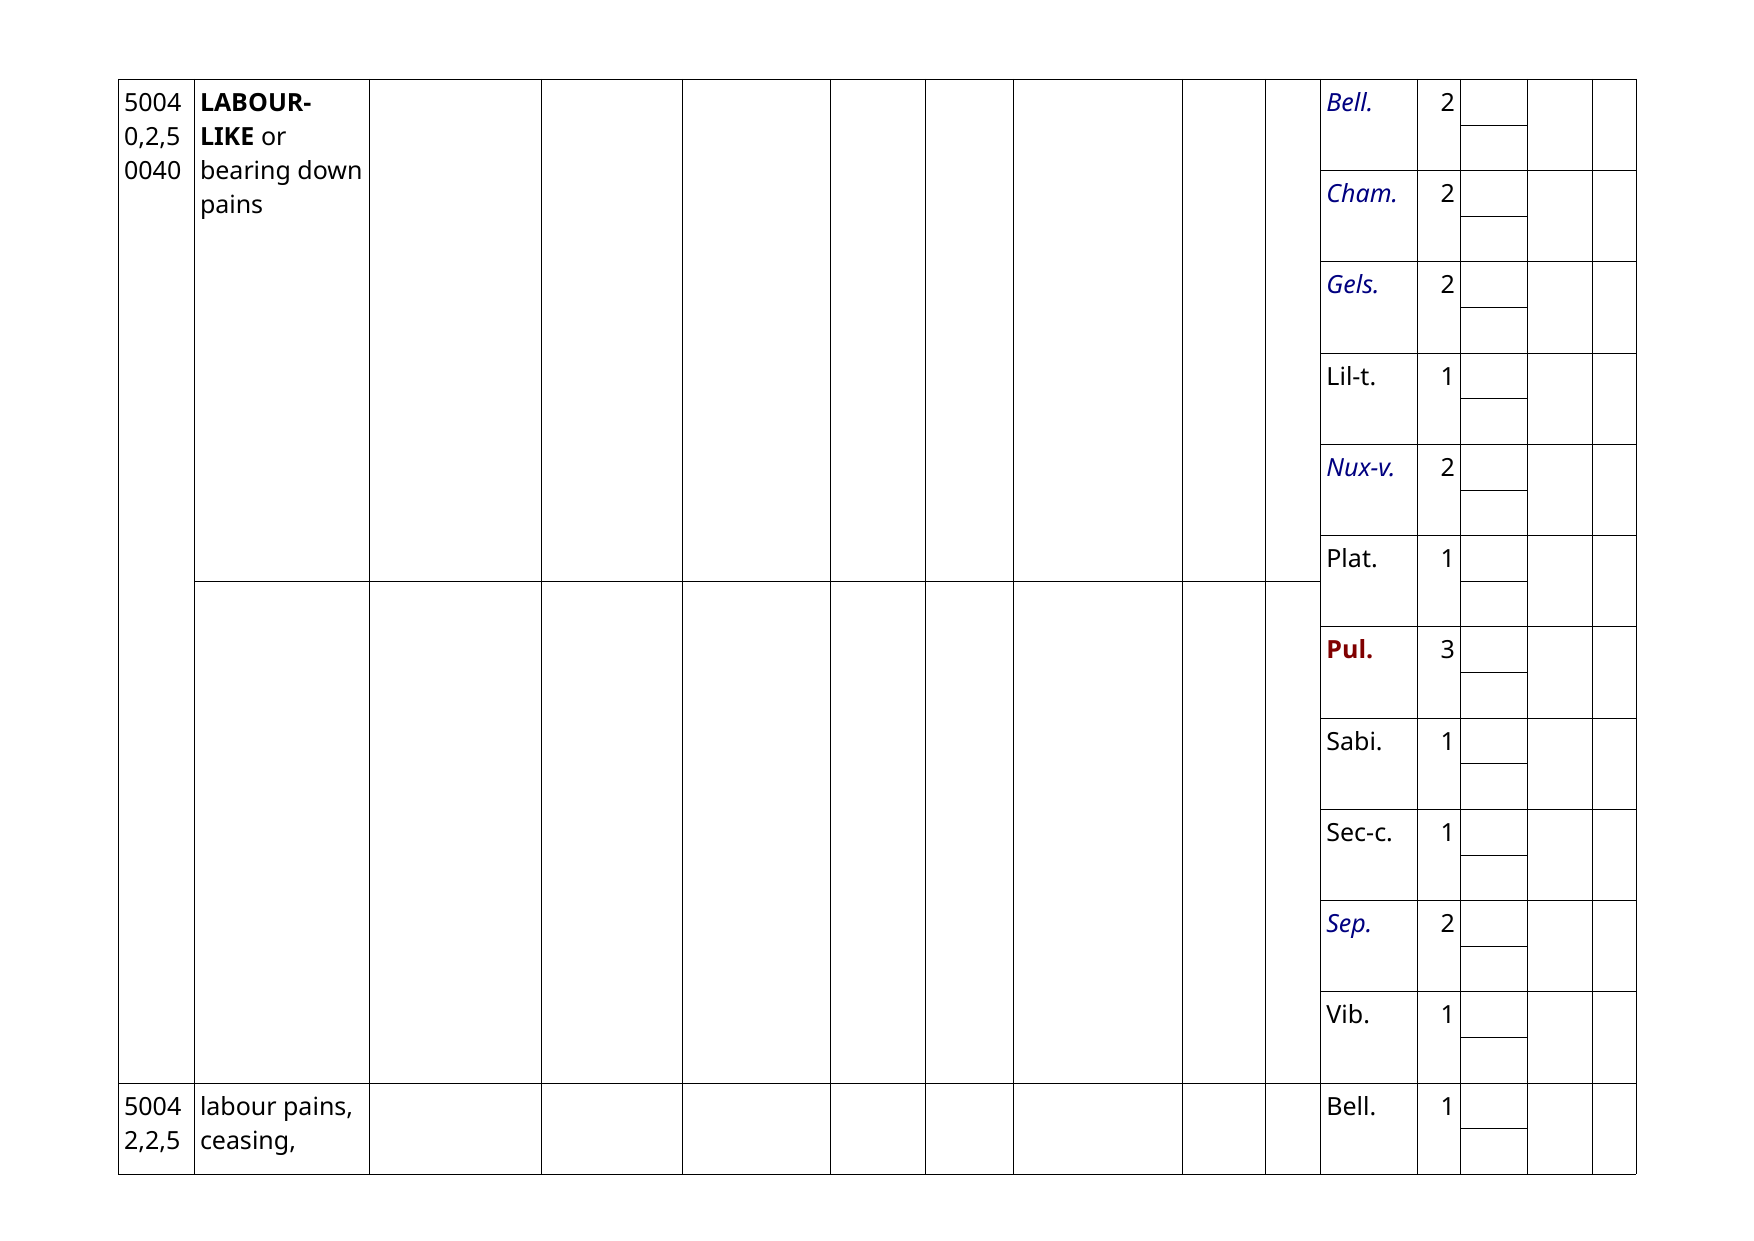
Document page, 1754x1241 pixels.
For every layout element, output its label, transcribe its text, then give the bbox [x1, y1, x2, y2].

table_cell [1461, 992, 1527, 1037]
table_cell [1593, 536, 1636, 626]
table_cell [1593, 992, 1636, 1083]
table_cell [1461, 126, 1527, 170]
table_cell Sep. [1321, 901, 1417, 991]
table_cell [1461, 171, 1527, 216]
table_cell [1461, 947, 1527, 991]
table_cell [1461, 764, 1527, 809]
table_cell 1 [1418, 536, 1460, 626]
table_cell [1461, 1038, 1527, 1083]
table_cell Pul. [1321, 627, 1417, 718]
table_cell 1 [1418, 719, 1460, 809]
table_cell [1461, 354, 1527, 398]
table_cell [1014, 1084, 1182, 1174]
table_cell 1 [1418, 354, 1460, 444]
table_cell [1461, 810, 1527, 854]
table_cell [1461, 491, 1527, 535]
table_cell Gels. [1321, 262, 1417, 353]
table_cell [1528, 1084, 1592, 1174]
table_cell [1266, 80, 1320, 581]
table_cell [683, 582, 830, 1083]
table_cell Sec-c. [1321, 810, 1417, 900]
table_cell [1528, 901, 1592, 991]
table_cell [1593, 80, 1636, 170]
table_cell [1461, 399, 1527, 444]
table_cell Nux-v. [1321, 445, 1417, 535]
table_cell [1461, 445, 1527, 489]
table_cell [1266, 582, 1320, 1083]
table_cell 2 [1418, 80, 1460, 170]
table_cell [1593, 1084, 1636, 1174]
table_cell [1461, 262, 1527, 307]
table_cell Vib. [1321, 992, 1417, 1083]
table_cell [1266, 1084, 1320, 1174]
table_cell [1183, 582, 1265, 1083]
table_cell [195, 582, 369, 1083]
table_cell [1593, 262, 1636, 353]
table_cell [542, 80, 682, 581]
table_cell [1461, 80, 1527, 124]
table_cell 1 [1418, 1084, 1460, 1174]
table_cell [926, 582, 1013, 1083]
table_cell [683, 1084, 830, 1174]
table_cell [1593, 719, 1636, 809]
table_cell [1461, 901, 1527, 946]
table_cell [1528, 80, 1592, 170]
table_cell [926, 1084, 1013, 1174]
table_cell 2 [1418, 171, 1460, 261]
table_cell Lil-t. [1321, 354, 1417, 444]
table_cell [831, 80, 925, 581]
table_cell labour pains, ceasing, [195, 1084, 369, 1174]
table_cell [370, 80, 541, 581]
table_cell 50042,2,5 [119, 1084, 194, 1174]
table_cell Bell. [1321, 1084, 1417, 1174]
table_cell [1593, 810, 1636, 900]
table_cell [370, 1084, 541, 1174]
table_cell [1528, 719, 1592, 809]
table_cell [1528, 536, 1592, 626]
table_cell [542, 1084, 682, 1174]
table_cell labour-like or bearing down pains [195, 80, 369, 581]
table_cell [1593, 171, 1636, 261]
table_cell [1461, 536, 1527, 581]
table_cell [926, 80, 1013, 581]
table_cell [683, 80, 830, 581]
table_cell [1461, 1129, 1527, 1174]
table_cell [1461, 217, 1527, 261]
table_cell [1183, 80, 1265, 581]
table_cell [370, 582, 541, 1083]
table_cell [1528, 627, 1592, 718]
table_cell [831, 1084, 925, 1174]
table_cell [1461, 719, 1527, 763]
table_cell [1528, 262, 1592, 353]
table_cell Bell. [1321, 80, 1417, 170]
table_cell [1183, 1084, 1265, 1174]
table_cell [1461, 673, 1527, 718]
table_cell 50040,2,50040 [119, 80, 194, 1083]
table_cell [542, 582, 682, 1083]
table_cell [1593, 354, 1636, 444]
table_cell 1 [1418, 992, 1460, 1083]
table_cell [1528, 354, 1592, 444]
table_cell [831, 582, 925, 1083]
table_cell 2 [1418, 445, 1460, 535]
table_cell 1 [1418, 810, 1460, 900]
table_cell [1461, 856, 1527, 900]
table_cell [1593, 627, 1636, 718]
table_cell Sabi. [1321, 719, 1417, 809]
table_cell [1461, 627, 1527, 672]
table_cell [1014, 80, 1182, 581]
table_cell [1461, 1084, 1527, 1128]
table_cell [1593, 901, 1636, 991]
table_cell [1593, 445, 1636, 535]
table_cell [1461, 582, 1527, 626]
table_cell Plat. [1321, 536, 1417, 626]
table_cell [1014, 582, 1182, 1083]
table_cell [1528, 445, 1592, 535]
table_cell 2 [1418, 901, 1460, 991]
table_cell Cham. [1321, 171, 1417, 261]
table_cell 2 [1418, 262, 1460, 353]
table_cell [1528, 992, 1592, 1083]
table_cell [1528, 171, 1592, 261]
table_cell [1528, 810, 1592, 900]
table_cell [1461, 308, 1527, 353]
table_cell 3 [1418, 627, 1460, 718]
